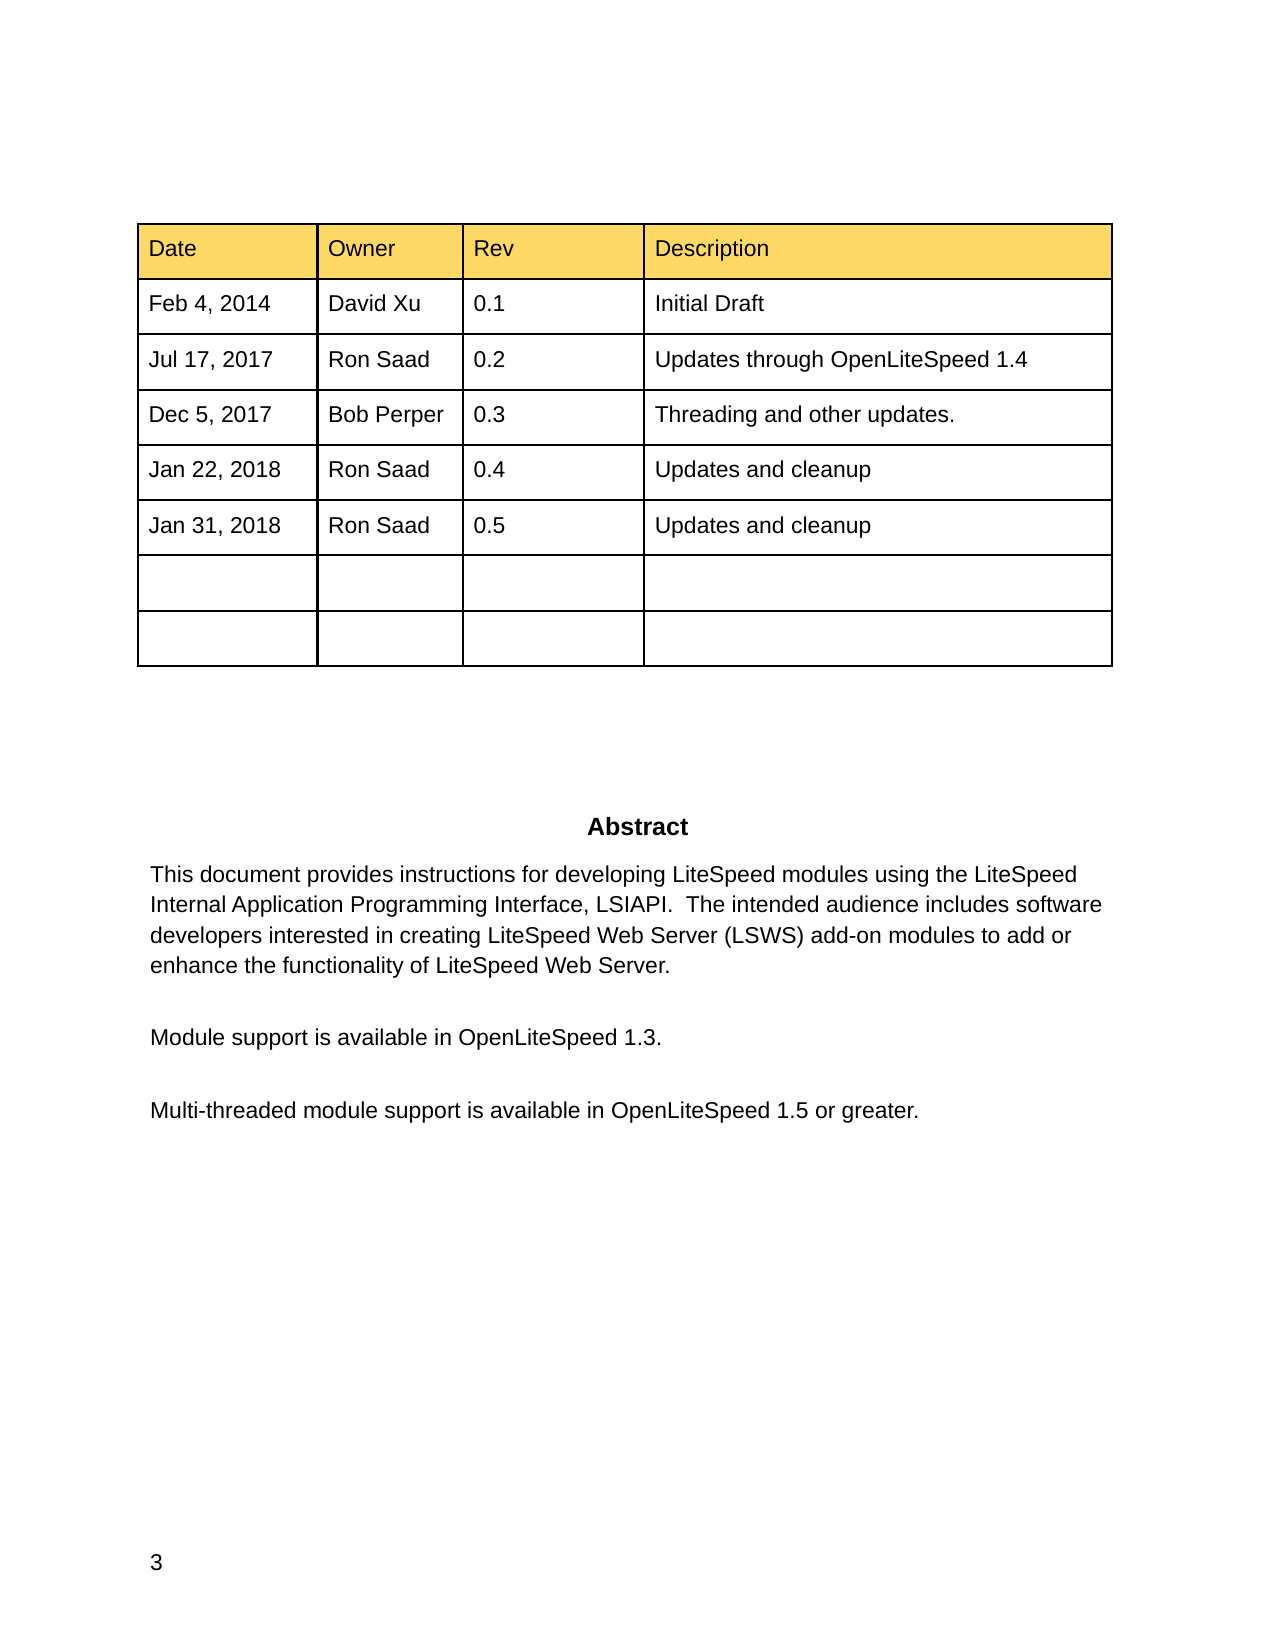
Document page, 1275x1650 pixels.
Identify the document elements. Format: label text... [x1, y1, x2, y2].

table_cell Updates through OpenLiteSpeed 1.4 [645, 335, 1111, 388]
table_cell 0.3 [464, 391, 643, 444]
text Module support is available in OpenLiteSpeed 1.3. [150, 1024, 1125, 1051]
table_cell Updates and cleanup [645, 446, 1111, 499]
table_cell Dec 5, 2017 [139, 391, 316, 444]
subtitle Abstract [150, 812, 1125, 841]
table_cell 0.1 [464, 280, 643, 333]
table_header Description [645, 225, 1111, 278]
table_cell [139, 556, 316, 610]
table_cell [319, 612, 462, 665]
table_cell [464, 612, 643, 665]
table_cell Feb 4, 2014 [139, 280, 316, 333]
table_cell [319, 556, 462, 610]
table_cell 0.2 [464, 335, 643, 388]
table_cell 0.5 [464, 501, 643, 554]
table_cell [139, 612, 316, 665]
table_cell Updates and cleanup [645, 501, 1111, 554]
table_header Date [139, 225, 316, 278]
table_cell Ron Saad [319, 501, 462, 554]
table_cell Bob Perper [319, 391, 462, 444]
table_cell Initial Draft [645, 280, 1111, 333]
table_cell [464, 556, 643, 610]
table_cell [645, 556, 1111, 610]
table_cell Jul 17, 2017 [139, 335, 316, 388]
table_cell 0.4 [464, 446, 643, 499]
table_cell Ron Saad [319, 446, 462, 499]
table_cell Ron Saad [319, 335, 462, 388]
table_header Rev [464, 225, 643, 278]
text Multi-threaded module support is available in OpenLiteSpeed 1.5 or greater. [150, 1097, 1125, 1123]
table_cell David Xu [319, 280, 462, 333]
table_cell Jan 31, 2018 [139, 501, 316, 554]
table_cell Threading and other updates. [645, 391, 1111, 444]
text This document provides instructions for developing LiteSpeed modules using the LiteSpeed Internal Application Programming Interface, LSIAPI. The intended audience includes software developers interested in creating LiteSpeed Web Server (LSWS) add-on modules to add or enhance the functionality of LiteSpeed Web Server. [150, 861, 1125, 978]
table_header Owner [319, 225, 462, 278]
table_cell [645, 612, 1111, 665]
table_cell Jan 22, 2018 [139, 446, 316, 499]
